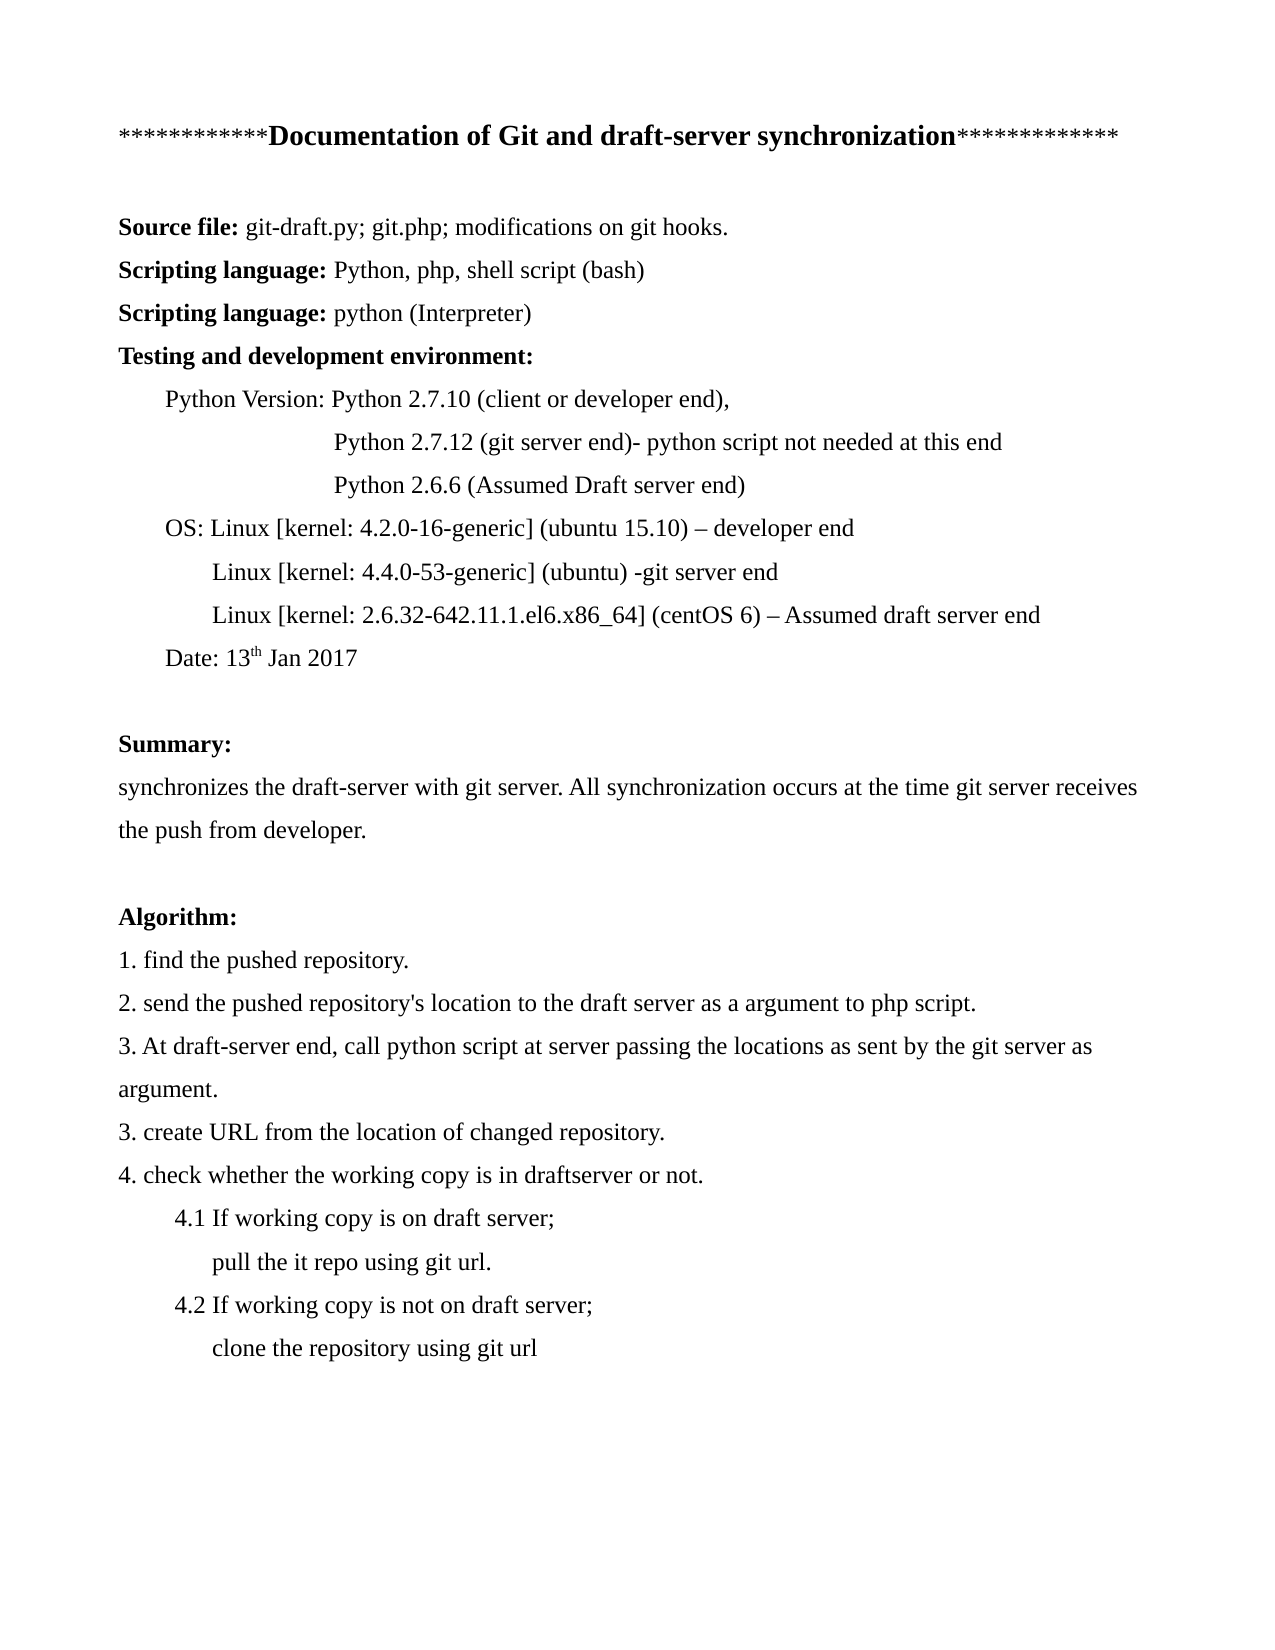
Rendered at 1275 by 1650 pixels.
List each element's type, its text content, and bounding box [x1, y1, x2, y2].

text Python 2.6.6 (Assumed Draft server end) [334, 470, 1157, 499]
text Date: 13th Jan 2017 [165, 643, 1157, 672]
text 1. find the pushed repository. [118, 945, 1157, 973]
text 3. At draft-server end, call python script at server passing the locations as sent by the git server as argument. [118, 1031, 1157, 1103]
text Algorithm: [118, 902, 1157, 930]
text 4.1 If working copy is on draft server; [174, 1203, 1157, 1232]
text 4. check whether the working copy is in draftserver or not. [118, 1160, 1157, 1189]
text ************Documentation of Git and draft-server synchronization************* [118, 118, 1157, 152]
text Linux [kernel: 4.4.0-53-generic] (ubuntu) -git server end [212, 557, 1157, 585]
text Testing and development environment: [118, 341, 1157, 370]
text Python 2.7.12 (git server end)- python script not needed at this end [334, 427, 1157, 456]
text Python Version: Python 2.7.10 (client or developer end), [165, 384, 1157, 413]
text Scripting language: python (Interpreter) [118, 298, 1157, 327]
text clone the repository using git url [212, 1333, 1157, 1362]
text pull the it repo using git url. [212, 1247, 1157, 1275]
text Summary: [118, 729, 1157, 758]
text Scripting language: Python, php, shell script (bash) [118, 255, 1157, 283]
text OS: Linux [kernel: 4.2.0-16-generic] (ubuntu 15.10) – developer end [165, 513, 1157, 542]
text 4.2 If working copy is not on draft server; [174, 1290, 1157, 1318]
text Linux [kernel: 2.6.32-642.11.1.el6.x86_64] (centOS 6) – Assumed draft server end [212, 600, 1157, 628]
text 2. send the pushed repository's location to the draft server as a argument to php script. [118, 988, 1157, 1017]
text 3. create URL from the location of changed repository. [118, 1117, 1157, 1146]
text synchronizes the draft-server with git server. All synchronization occurs at the time git server receives the push from developer. [118, 772, 1157, 844]
text Source file: git-draft.py; git.php; modifications on git hooks. [118, 212, 1157, 240]
